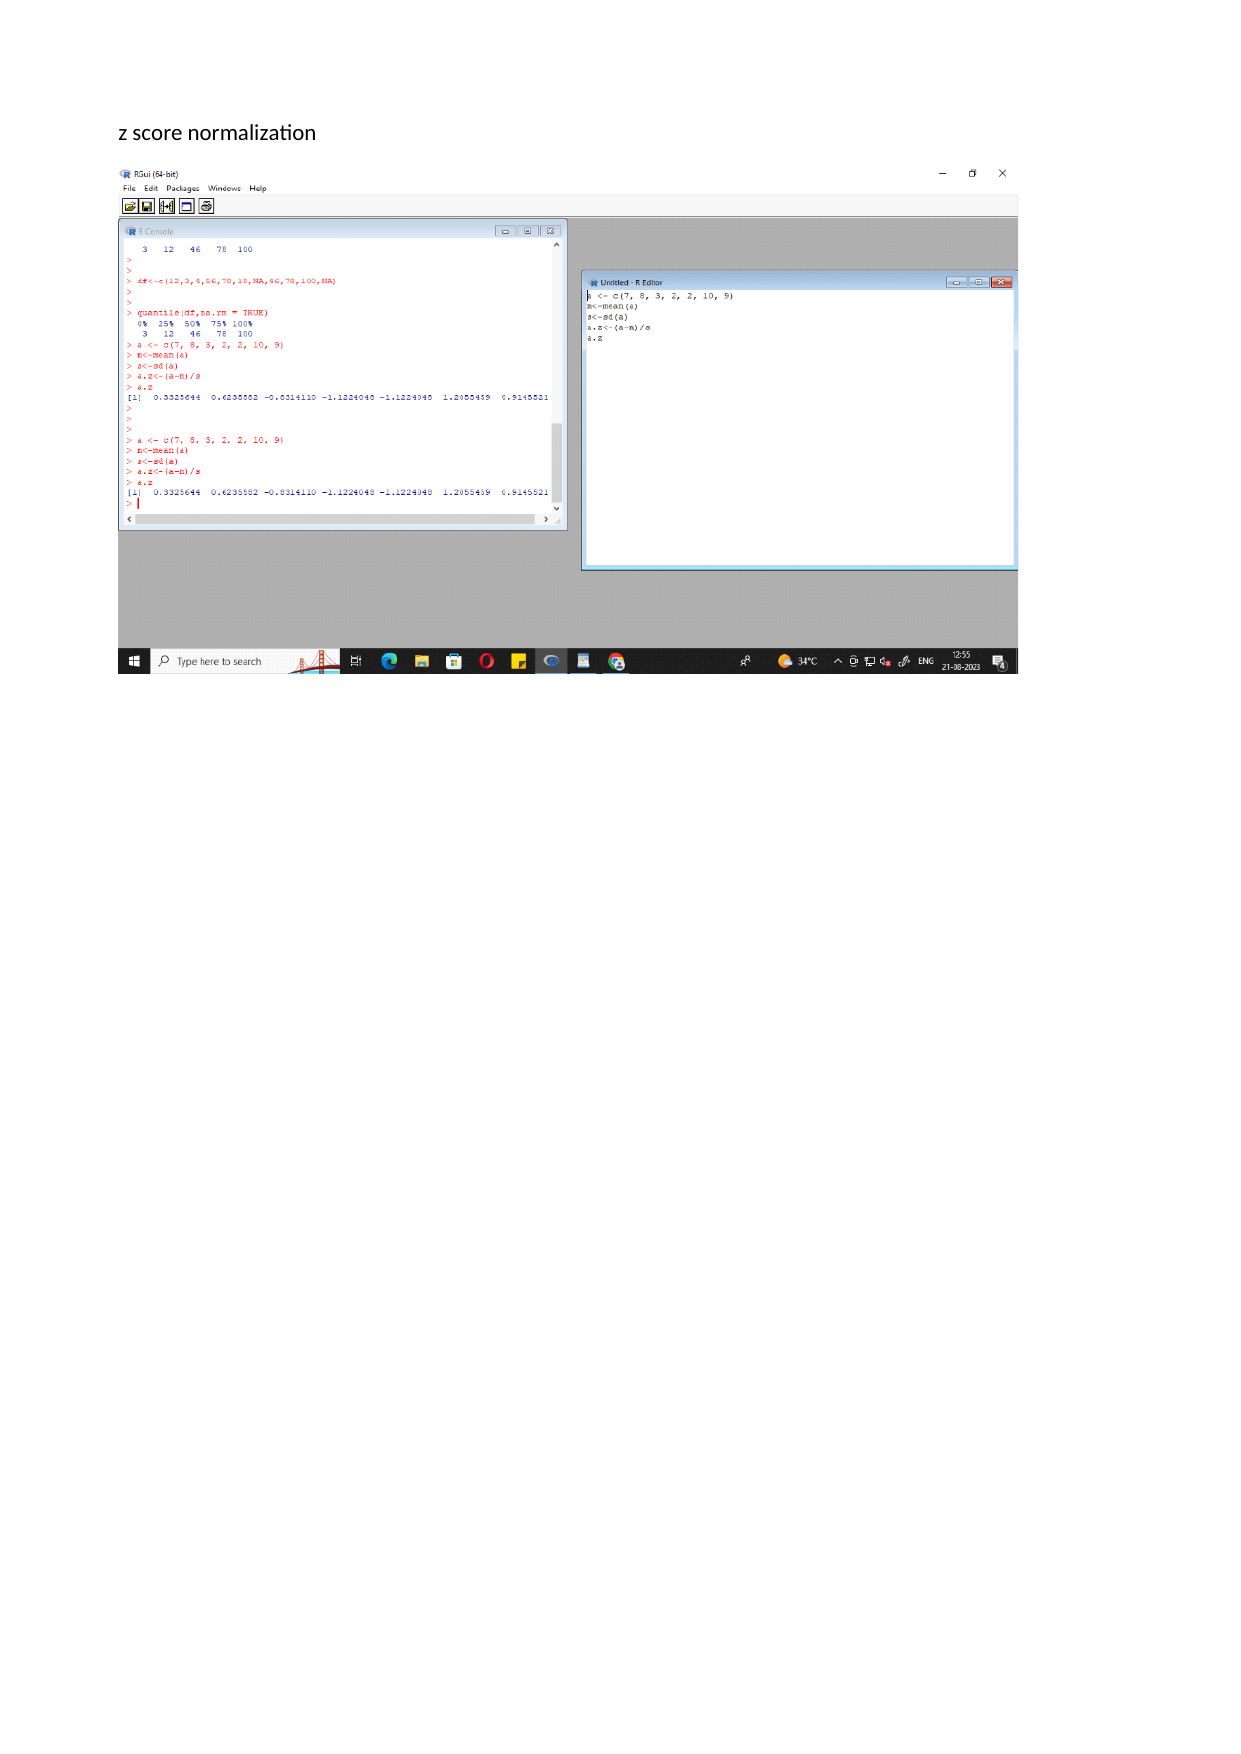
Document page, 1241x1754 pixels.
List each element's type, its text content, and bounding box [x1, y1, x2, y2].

text z score normalization [118, 118, 1122, 146]
